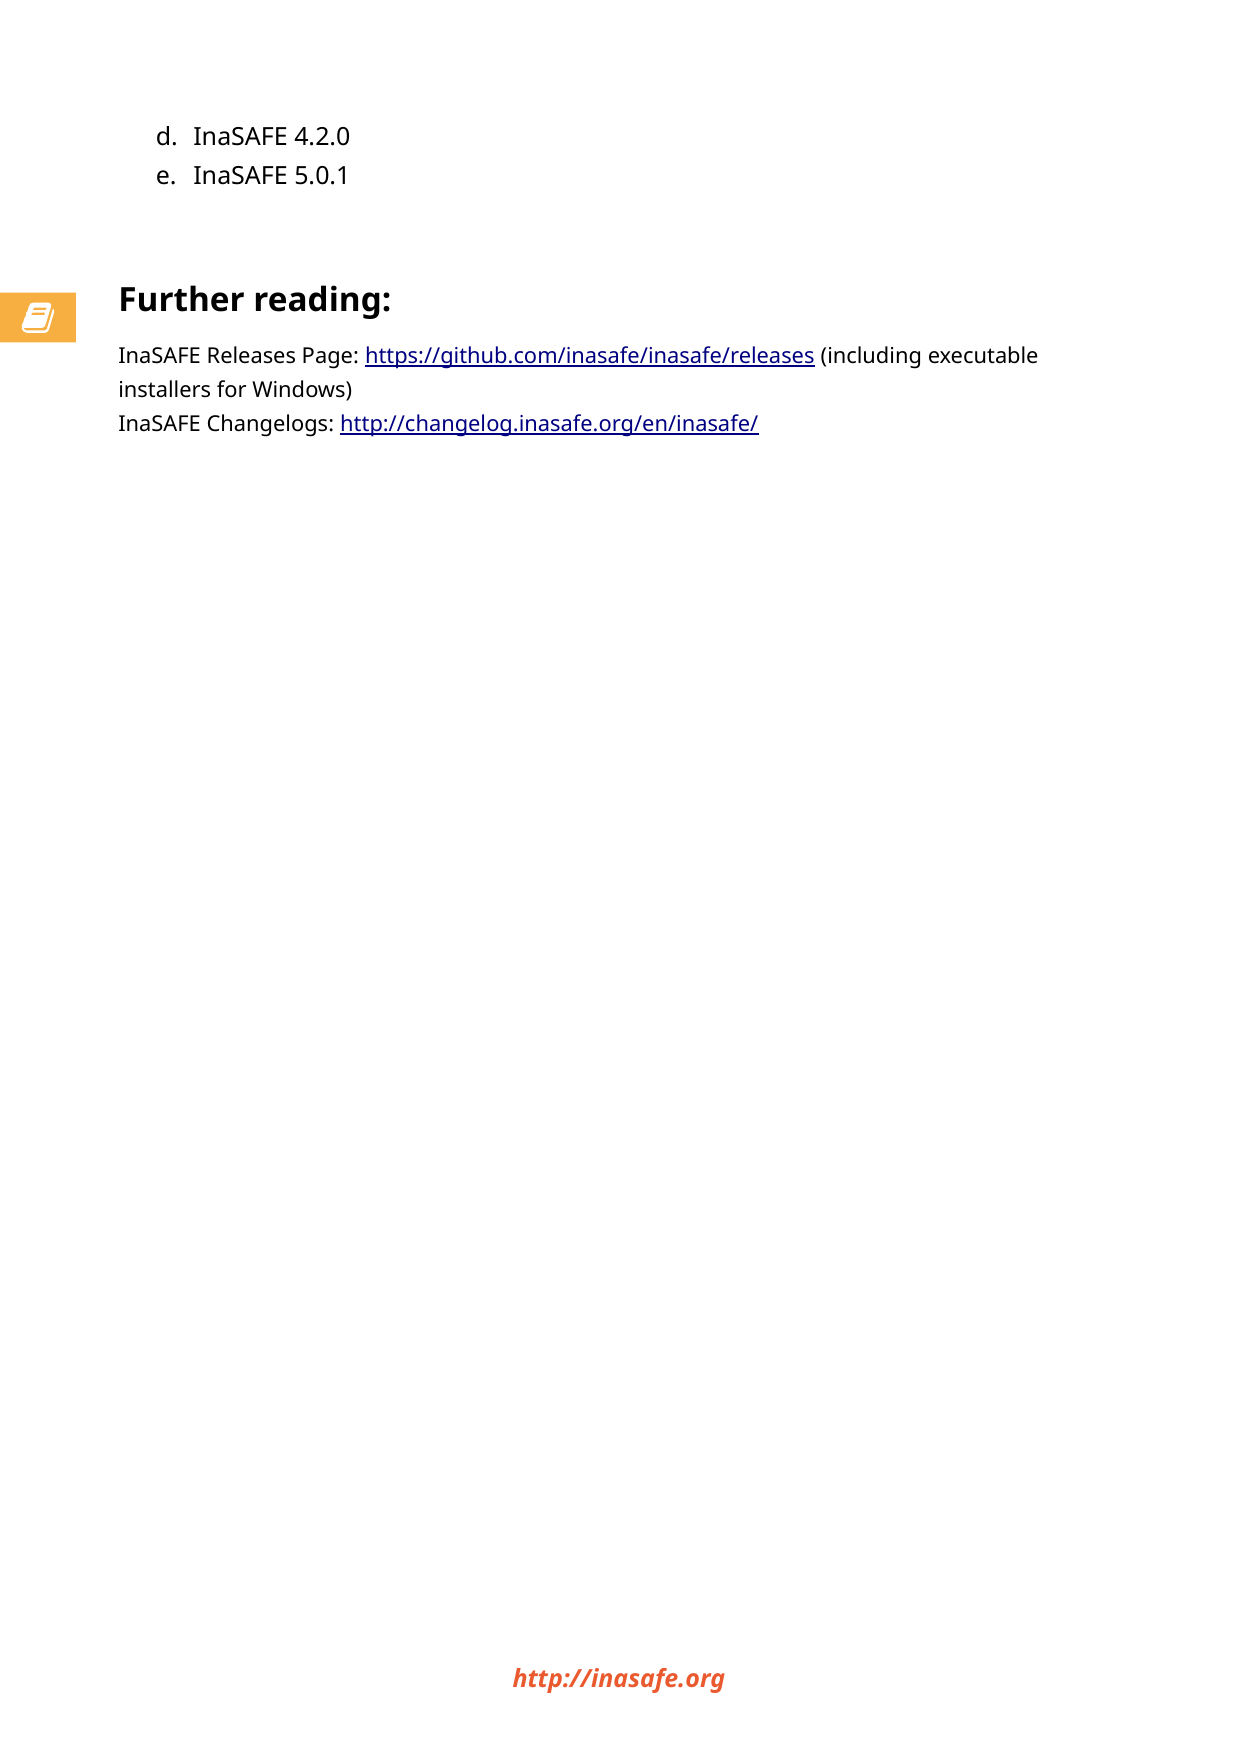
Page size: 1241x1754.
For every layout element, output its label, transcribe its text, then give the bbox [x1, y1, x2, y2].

text InaSAFE Releases Page: https://github.com/inasafe/inasafe/releases (including executable installers for Windows) [118, 340, 1122, 404]
list InaSAFE 4.2.0 [156, 118, 1122, 152]
text InaSAFE Changelogs: http://changelog.inasafe.org/en/inasafe/ [118, 408, 1122, 438]
list InaSAFE 5.0.1 [156, 157, 1122, 191]
subtitle Further reading: [118, 276, 1122, 321]
